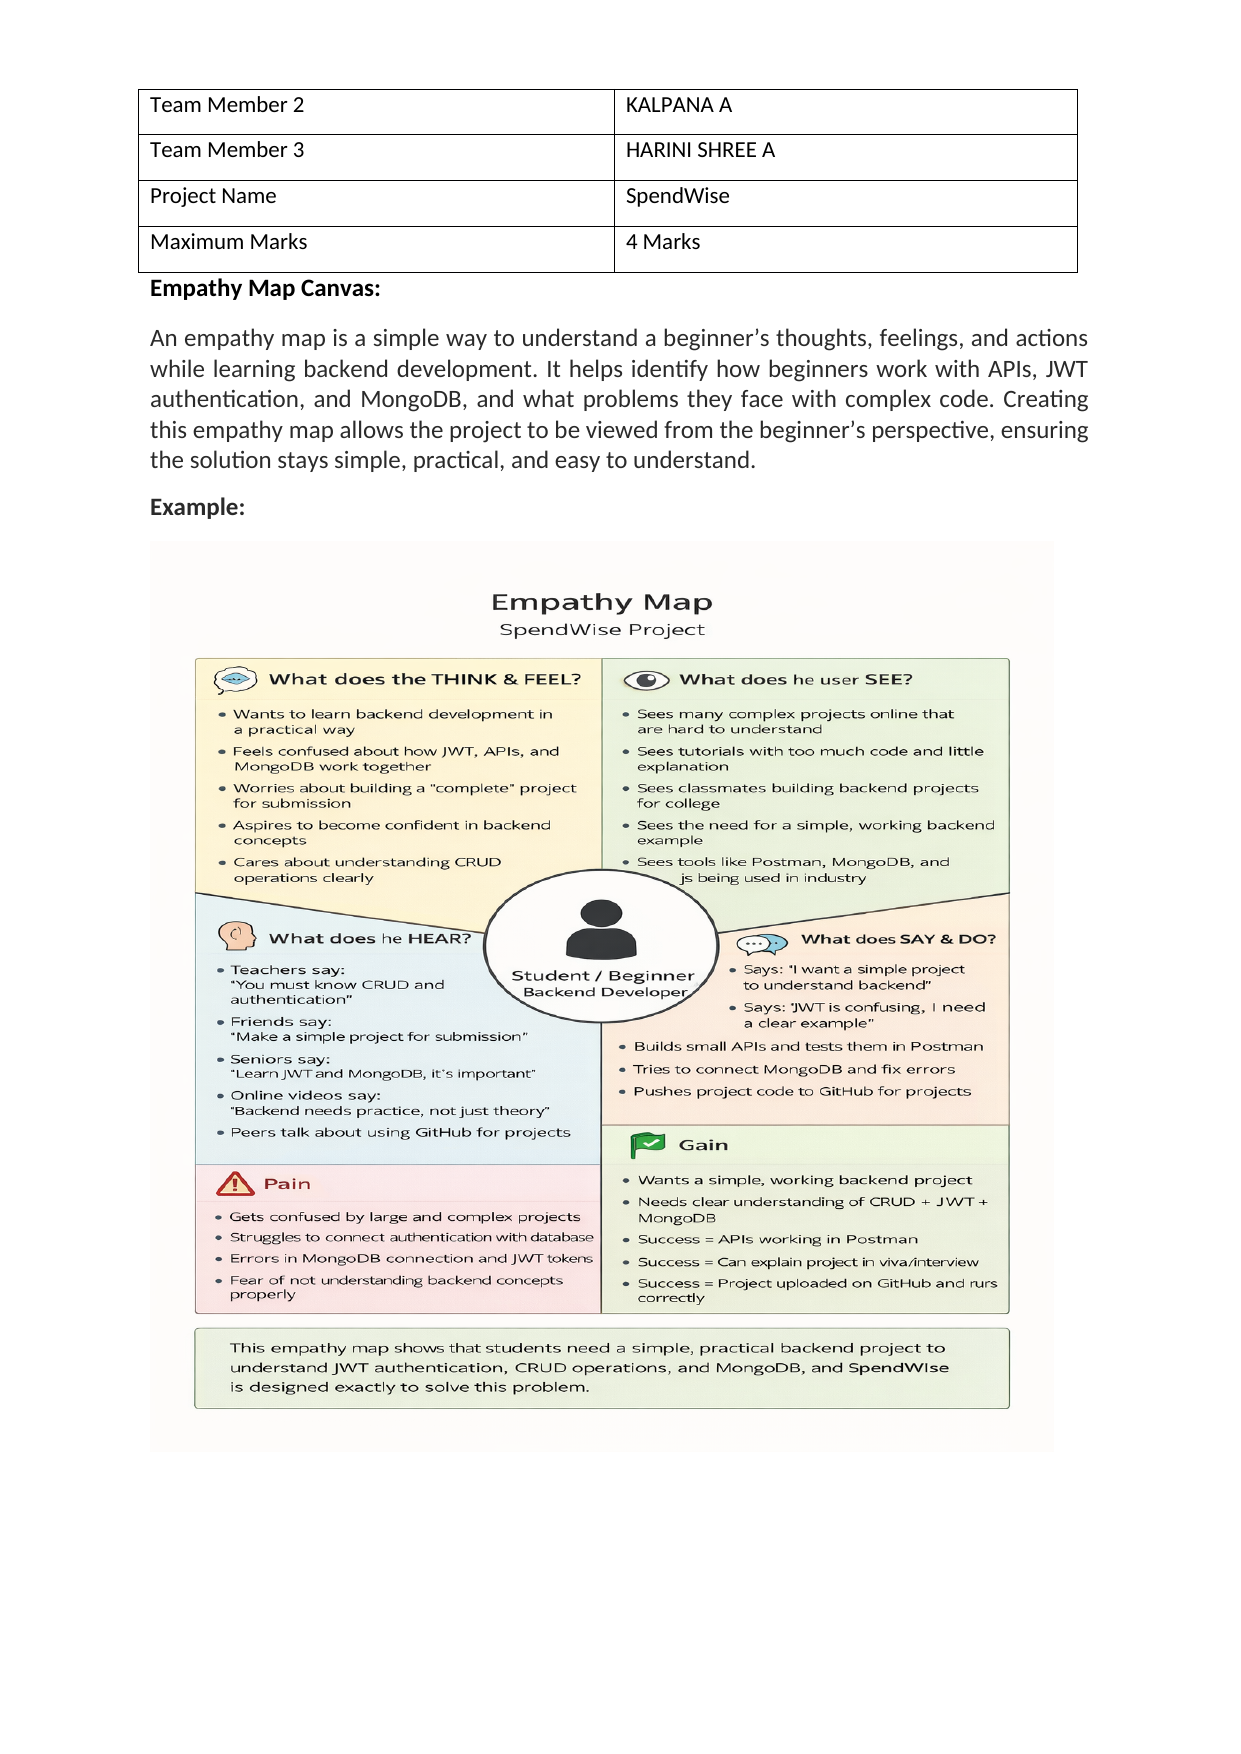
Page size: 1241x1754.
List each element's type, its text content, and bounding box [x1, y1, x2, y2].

table_cell Project Name [139, 181, 614, 226]
table_cell KALPANA A [615, 90, 1077, 134]
table_cell SpendWise [615, 181, 1077, 226]
table_cell Team Member 3 [139, 135, 614, 180]
table_cell HARINI SHREE A [615, 135, 1077, 180]
text An empathy map is a simple way to understand a beginner’s thoughts, feelings, and actions while learning backend development. It helps identify how beginners work with APIs, JWT authentication, and MongoDB, and what problems they face with complex code. Creating this empathy map allows the project to be viewed from the beginner’s perspective, ensuring the solution stays simple, practical, and easy to understand. [150, 322, 1090, 475]
picture [150, 541, 1054, 1452]
text Example: [150, 491, 1090, 522]
table_cell 4 Marks [615, 227, 1077, 272]
text Empathy Map Canvas: [150, 273, 1090, 303]
table_cell Maximum Marks [139, 227, 614, 272]
table_cell Team Member 2 [139, 90, 614, 134]
